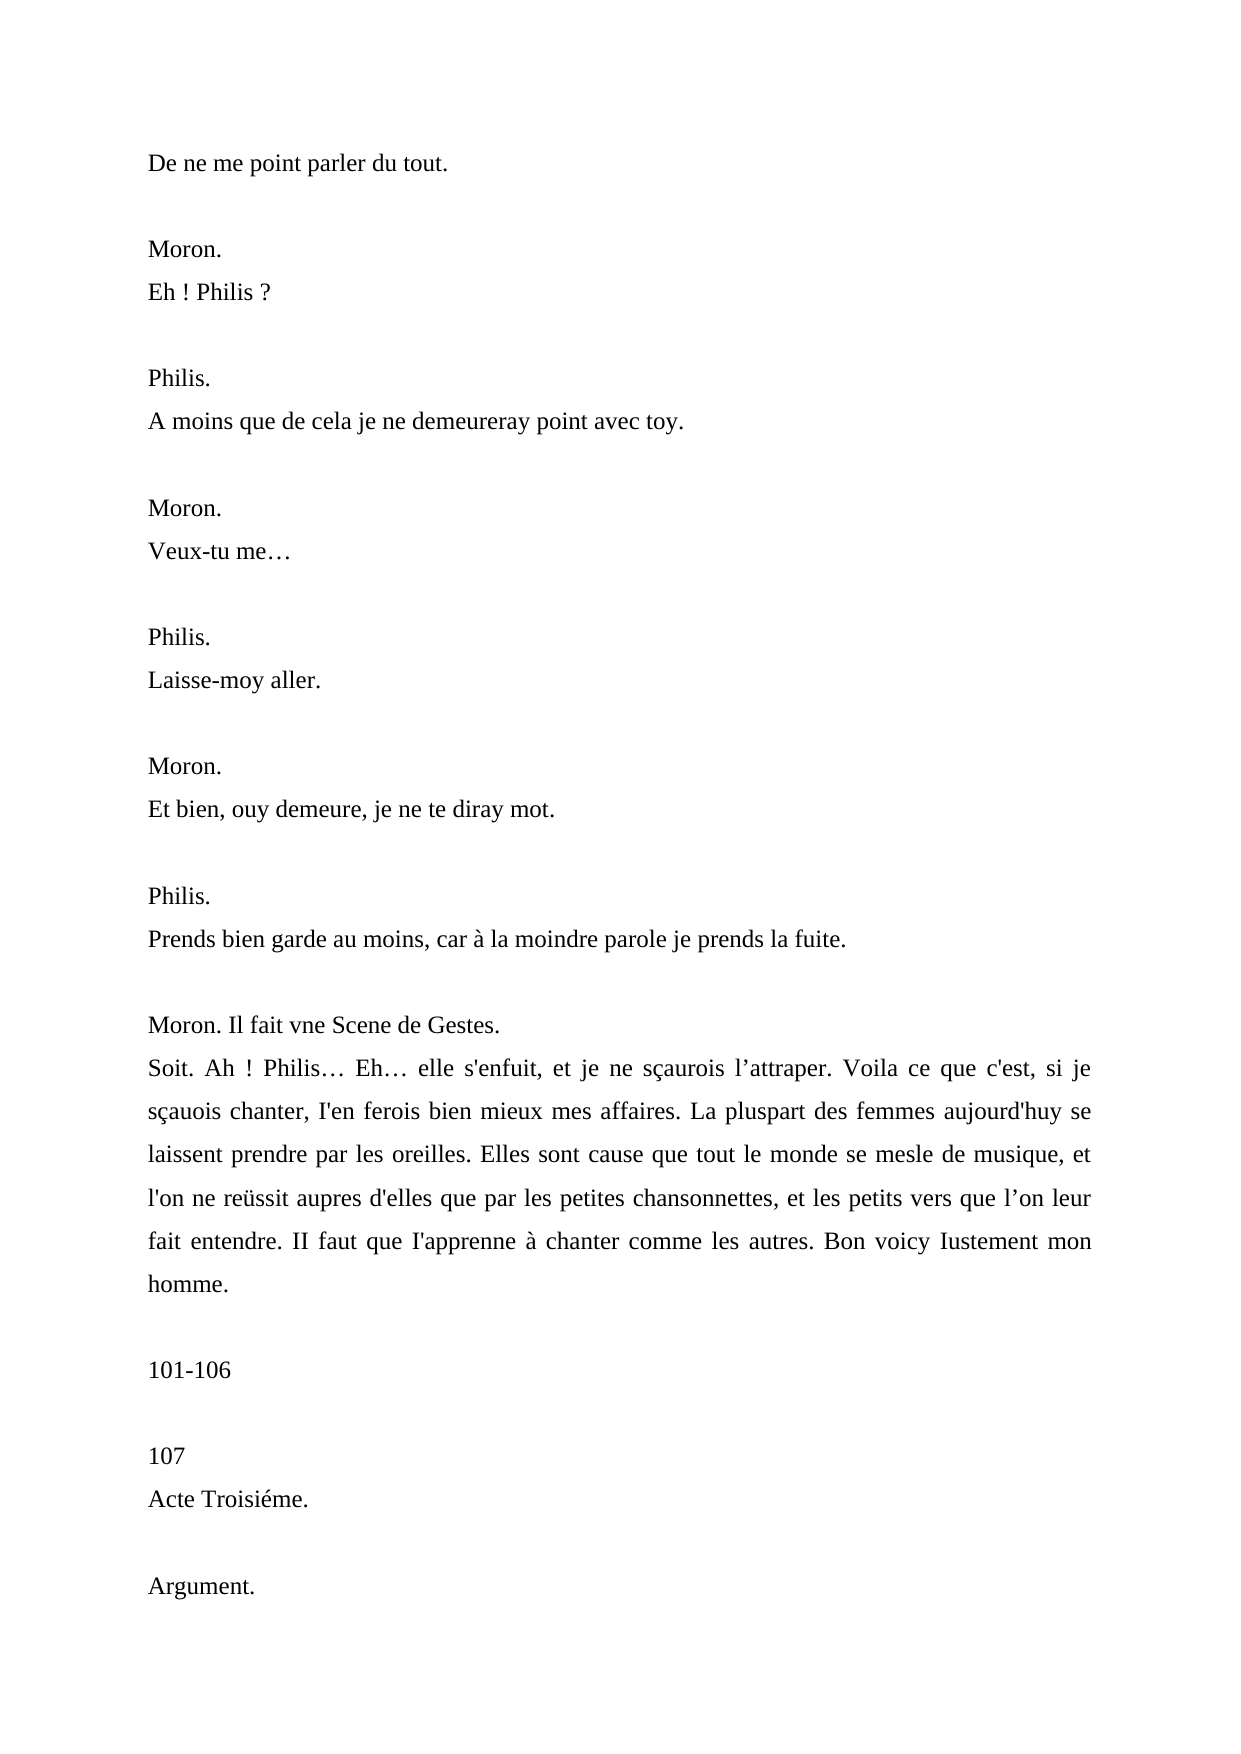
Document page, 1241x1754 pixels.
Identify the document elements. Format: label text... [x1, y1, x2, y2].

text Philis. [148, 881, 1093, 909]
text Laisse-moy aller. [148, 665, 1093, 694]
text Acte Troisiéme. [148, 1484, 1093, 1513]
text De ne me point parler du tout. [148, 148, 1093, 176]
text Moron. [148, 493, 1093, 521]
text A moins que de cela je ne demeureray point avec toy. [148, 406, 1093, 435]
text Moron. [148, 234, 1093, 263]
text Moron. Il fait vne Scene de Gestes. [148, 1010, 1093, 1039]
text Eh ! Philis ? [148, 277, 1093, 306]
text Prends bien garde au moins, car à la moindre parole je prends la fuite. [148, 924, 1093, 953]
text Soit. Ah ! Philis… Eh… elle s'enfuit, et je ne sçaurois l’attraper. Voila ce que c'est, si je sçauois chanter, I'en ferois bien mieux mes affaires. La pluspart des femmes aujourd'huy se laissent prendre par les oreilles. Elles sont cause que tout le monde se mesle de musique, et l'on ne reüssit aupres d'elles que par les petites chansonnettes, et les petits vers que l’on leur fait entendre. II faut que I'apprenne à chanter comme les autres. Bon voicy Iustement mon homme. [148, 1053, 1093, 1298]
text 107 [148, 1441, 1093, 1470]
text 101-106 [148, 1355, 1093, 1384]
text Philis. [148, 363, 1093, 392]
text Argument. [148, 1571, 1093, 1599]
text Moron. [148, 751, 1093, 780]
text Philis. [148, 622, 1093, 651]
text Veux-tu me… [148, 536, 1093, 564]
text Et bien, ouy demeure, je ne te diray mot. [148, 794, 1093, 823]
